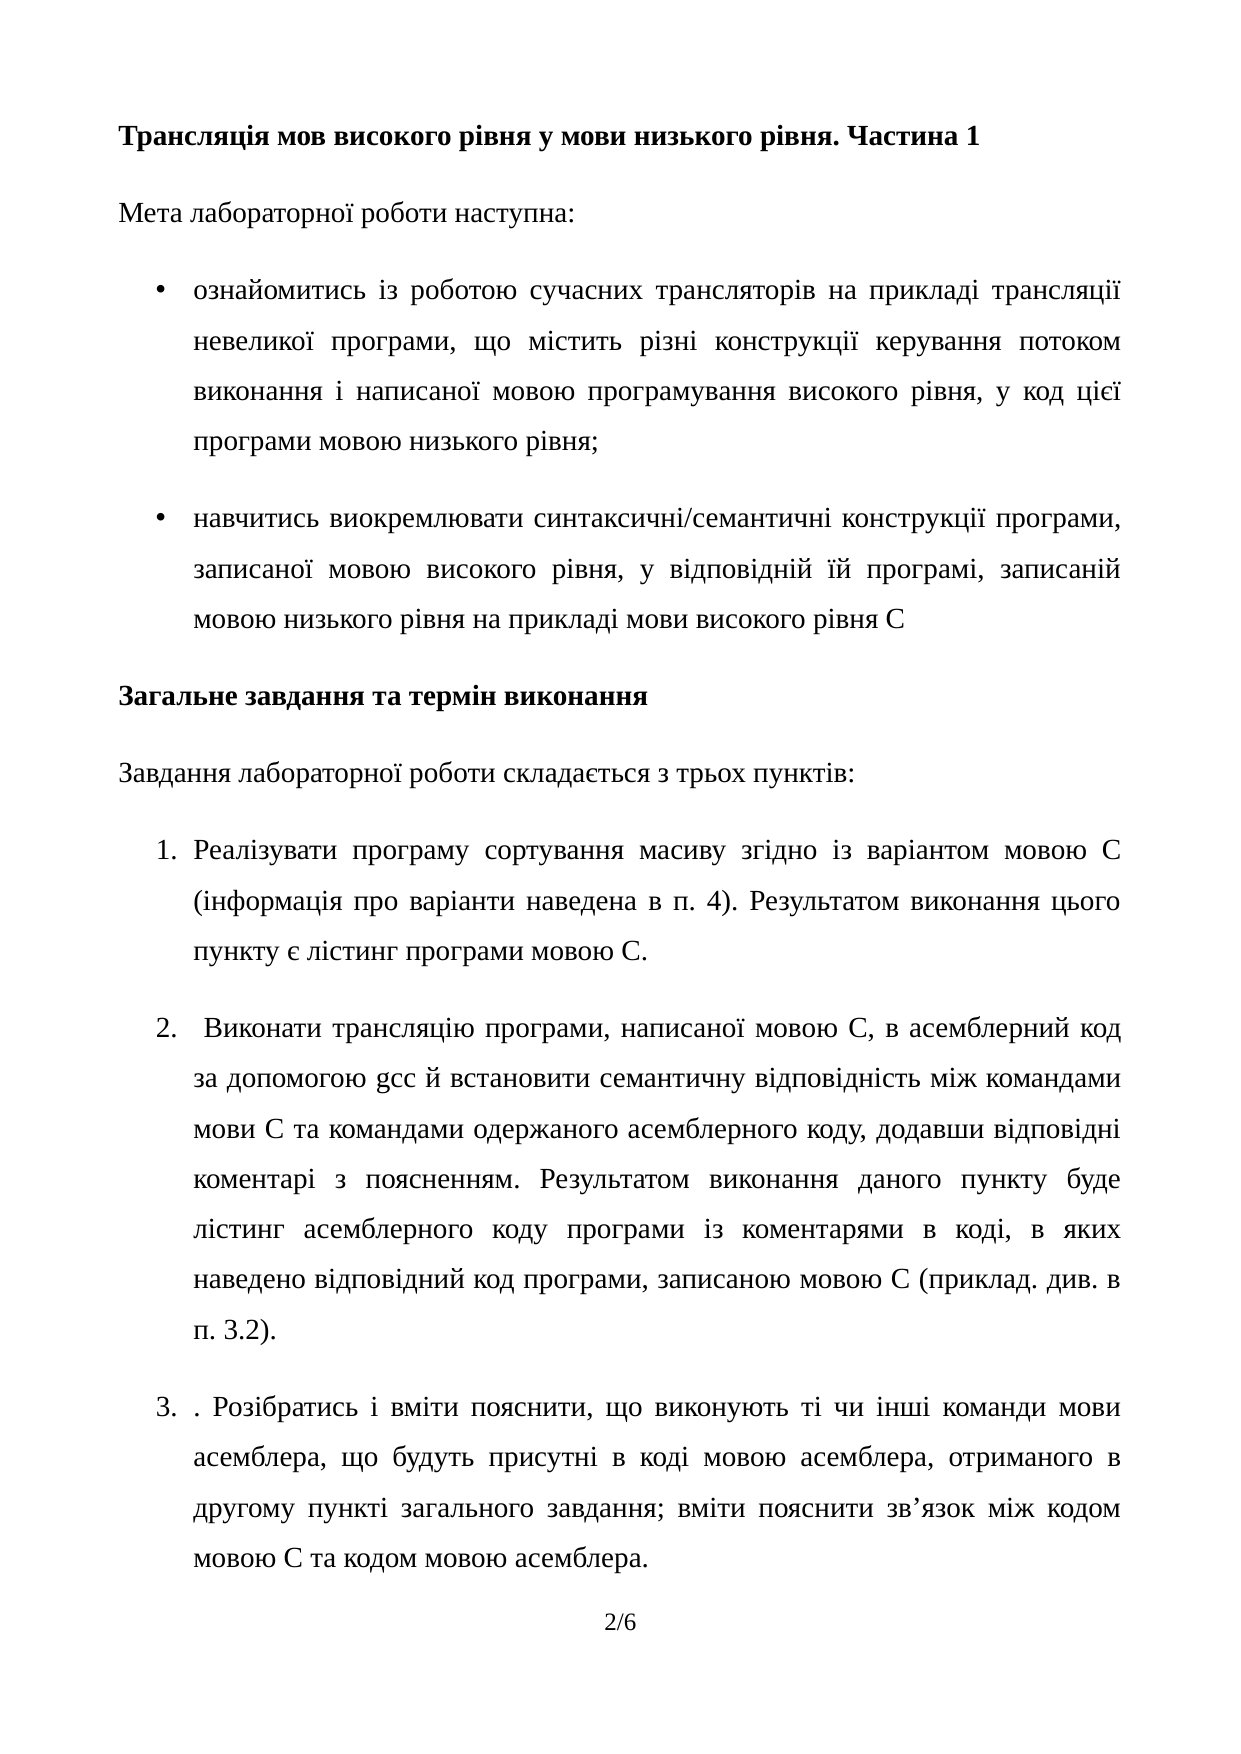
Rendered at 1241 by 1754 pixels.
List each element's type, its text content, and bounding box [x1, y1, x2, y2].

text Мета лабораторної роботи наступна: [118, 195, 1112, 229]
list ознайомитись із роботою сучасних трансляторів на прикладі трансляції невеликої програми, що містить різні конструкції керування потоком виконання і написаної мовою програмування високого рівня, у код цієї програми мовою низького рівня; [156, 272, 1122, 457]
list Реалізувати програму сортування масиву згідно із варіантом мовою C (інформація про варіанти наведена в п. 4). Результатом виконання цього пункту є лістинг програми мовою C. [156, 832, 1122, 967]
text Трансляція мов високого рівня у мови низького рівня. Частина 1 [118, 118, 1112, 152]
list навчитись виокремлювати синтаксичні/семантичні конструкції програми, записаної мовою високого рівня, у відповідній їй програмі, записаній мовою низького рівня на прикладі мови високого рівня C [156, 500, 1122, 635]
text Завдання лабораторної роботи складається з трьох пунктів: [118, 755, 1112, 789]
list Виконати трансляцію програми, написаної мовою C, в асемблерний код за допомогою gcc й встановити семантичну відповідність між командами мови C та командами одержаного асемблерного коду, додавши відповідні коментарі з поясненням. Результатом виконання даного пункту буде лістинг асемблерного коду програми із коментарями в коді, в яких наведено відповідний код програми, записаною мовою C (приклад. див. в п. 3.2). [156, 1010, 1122, 1346]
list . Розібратись і вміти пояснити, що виконують ті чи інші команди мови асемблера, що будуть присутні в коді мовою асемблера, отриманого в другому пункті загального завдання; вміти пояснити зв’язок між кодом мовою С та кодом мовою асемблера. [156, 1389, 1122, 1573]
text Загальне завдання та термін виконання [118, 678, 1112, 712]
